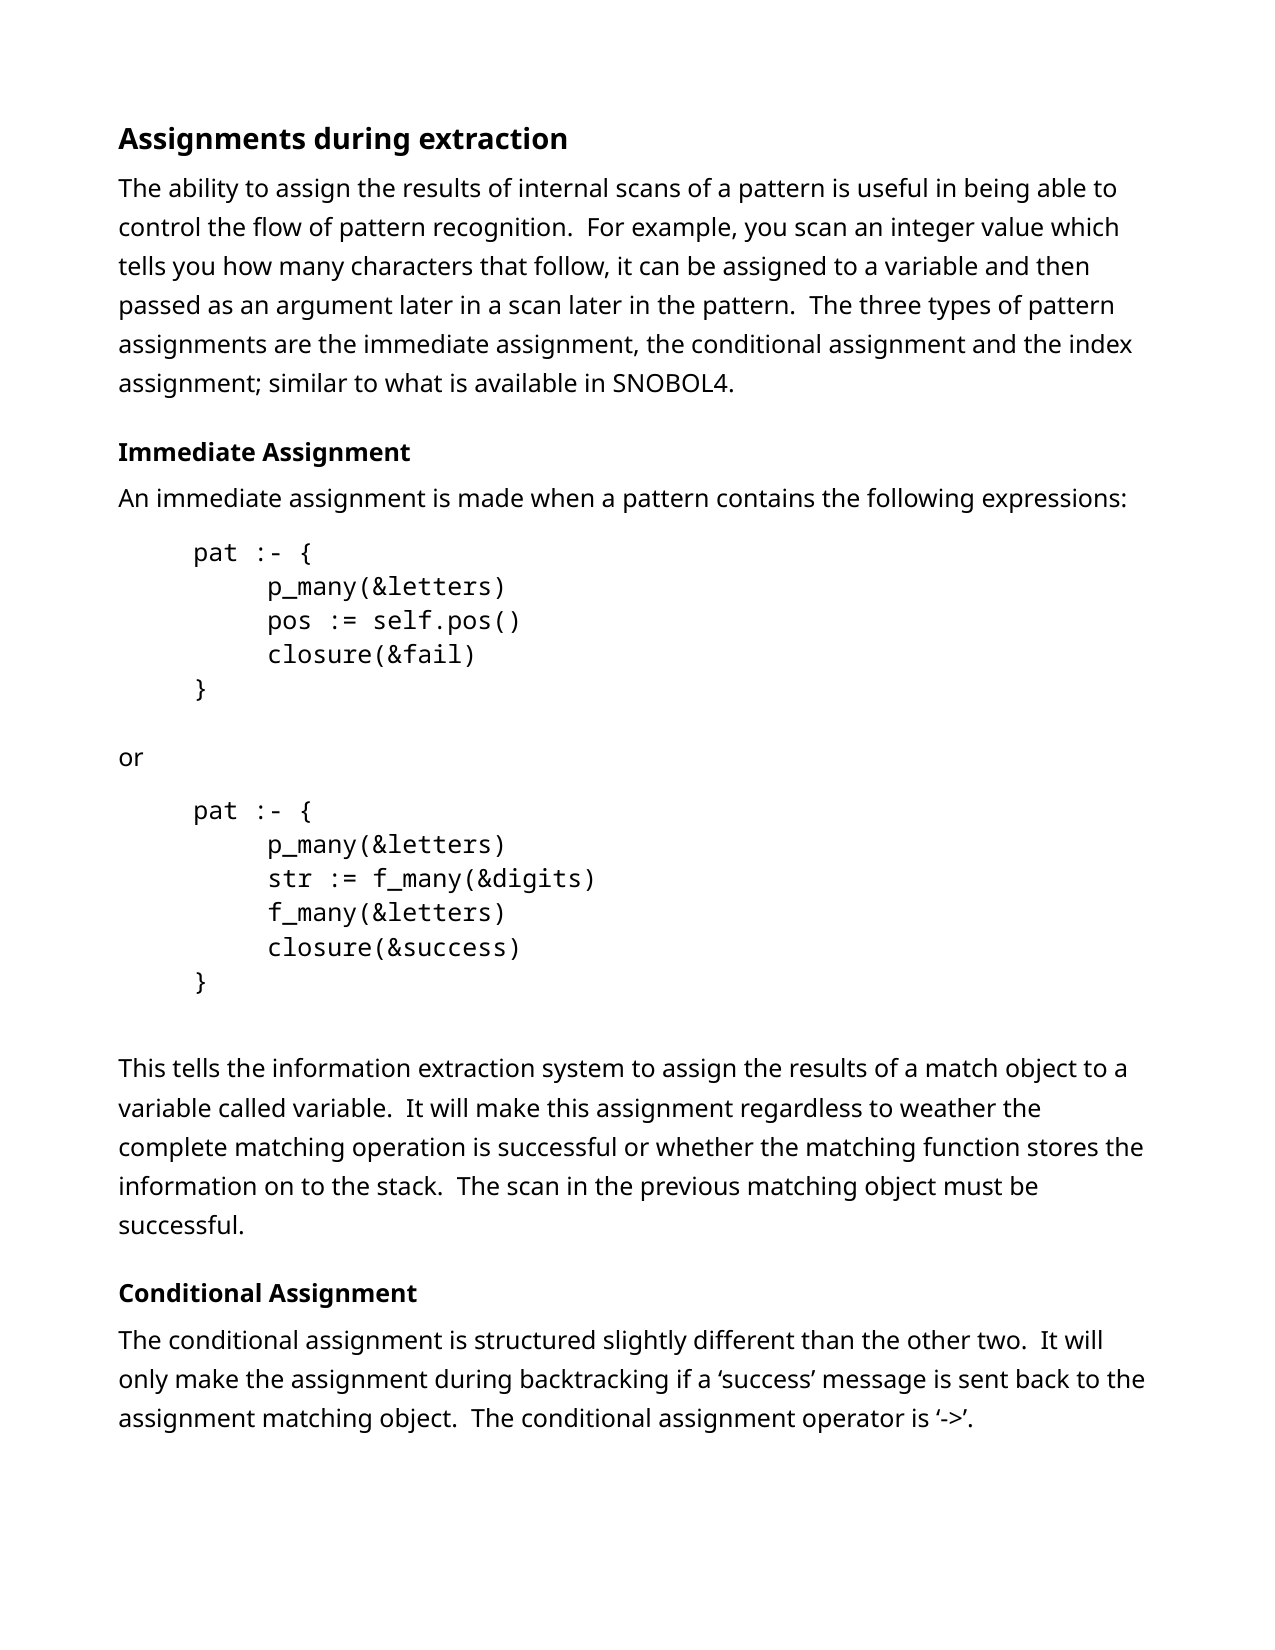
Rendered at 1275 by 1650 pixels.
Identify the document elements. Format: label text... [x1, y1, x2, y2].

text pat :- { [193, 535, 1157, 569]
text closure(&fail) [193, 637, 1157, 671]
text } [193, 963, 1157, 997]
subtitle Conditional Assignment [118, 1276, 1157, 1310]
text pos := self.pos() [193, 603, 1157, 637]
text f_many(&letters) [193, 895, 1157, 929]
text pat :- { [193, 793, 1157, 827]
text The ability to assign the results of internal scans of a pattern is useful in being able to control the flow of pattern recognition. For example, you scan an integer value which tells you how many characters that follow, it can be assigned to a variable and then passed as an argument later in a scan later in the pattern. The three types of pattern assignments are the immediate assignment, the conditional assignment and the index assignment; similar to what is available in SNOBOL4. [118, 170, 1157, 400]
text p_many(&letters) [193, 827, 1157, 861]
text This tells the information extraction system to assign the results of a match object to a variable called variable. It will make this assignment regardless to weather the complete matching operation is successful or whether the matching function stores the information on to the stack. The scan in the previous matching object must be successful. [118, 1051, 1157, 1242]
text or [118, 739, 1157, 773]
text The conditional assignment is structured slightly different than the other two. It will only make the assignment during backtracking if a ‘success’ message is sent back to the assignment matching object. The conditional assignment operator is ‘->’. [118, 1323, 1157, 1435]
text An immediate assignment is made when a pattern contains the following expressions: [118, 481, 1157, 515]
text p_many(&letters) [193, 569, 1157, 603]
text } [193, 671, 1157, 705]
text closure(&success) [193, 929, 1157, 963]
subtitle Immediate Assignment [118, 434, 1157, 468]
subtitle Assignments during extraction [118, 118, 1157, 158]
text str := f_many(&digits) [193, 861, 1157, 895]
